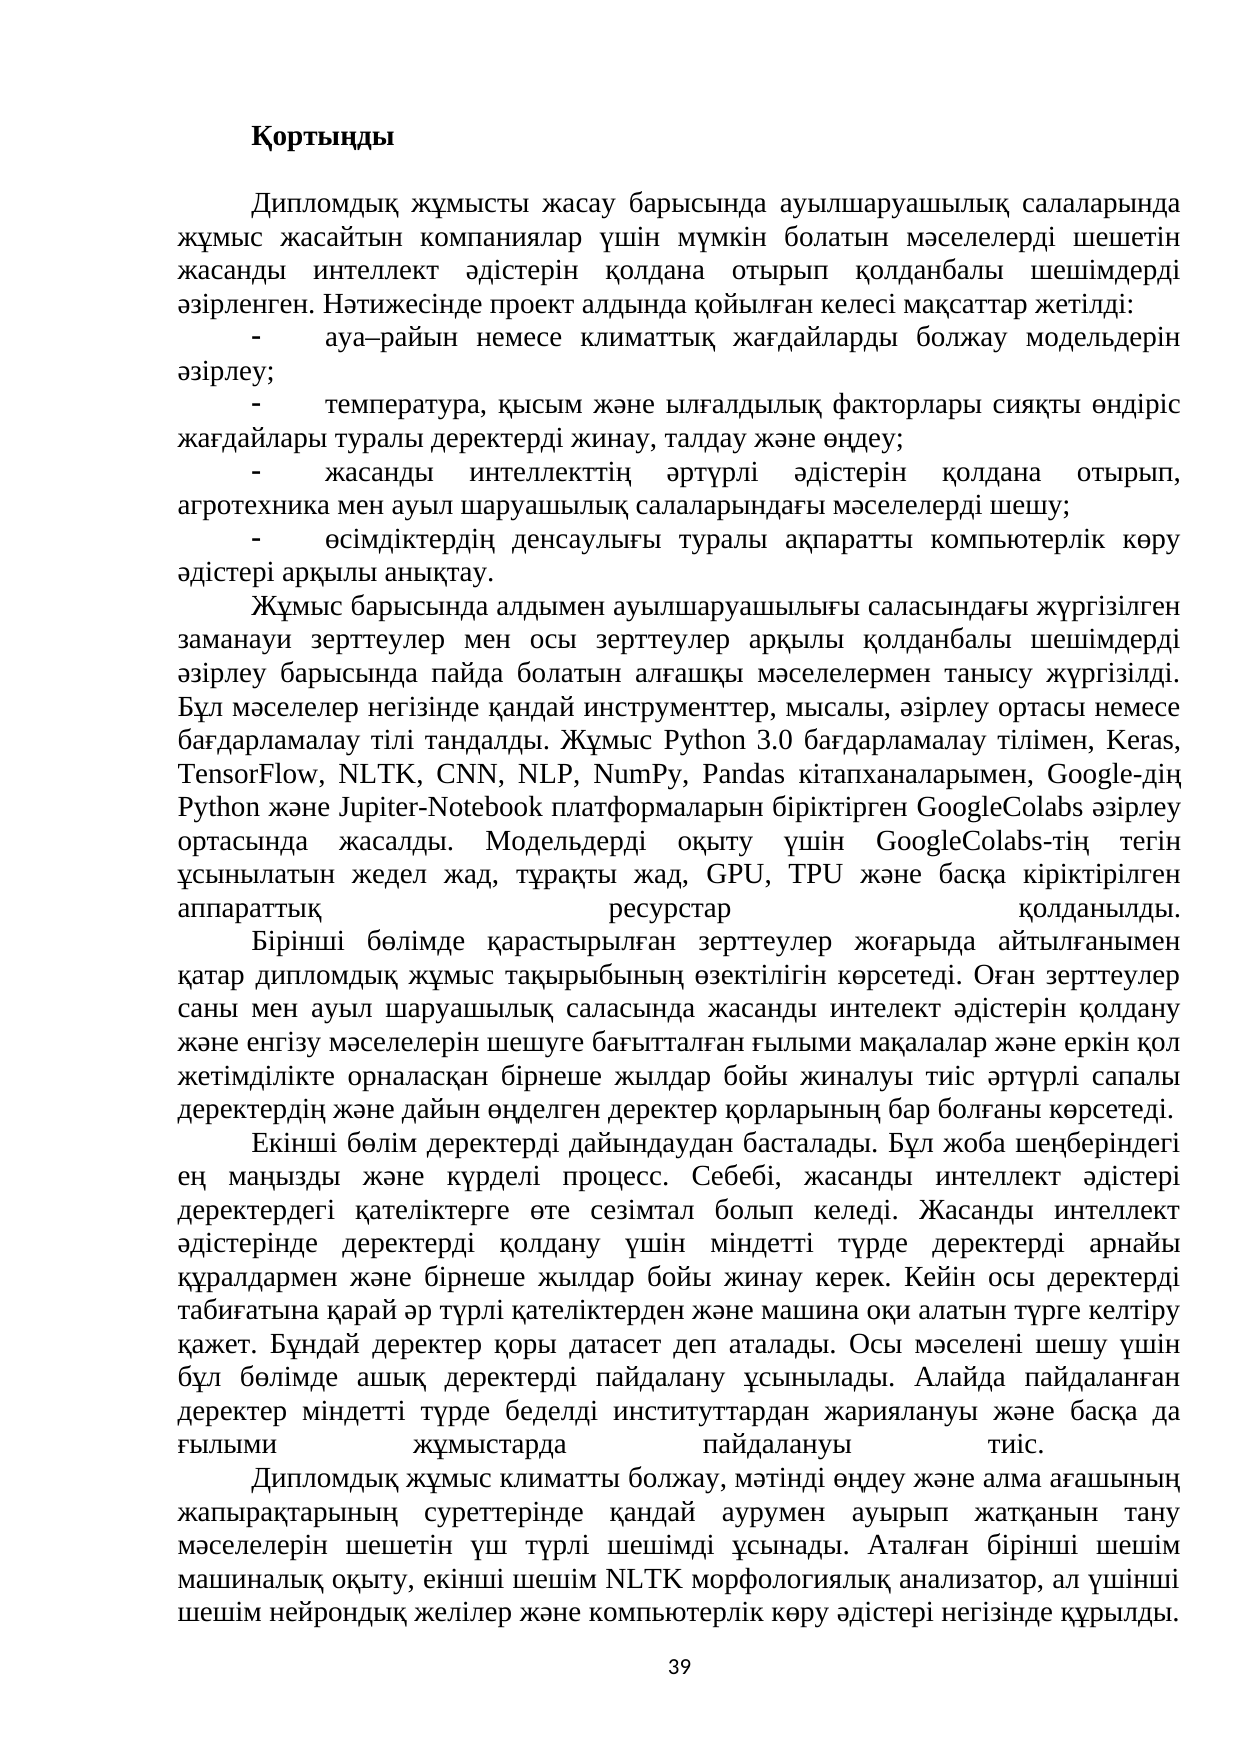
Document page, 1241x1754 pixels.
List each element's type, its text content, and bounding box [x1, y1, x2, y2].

text Қортыңды [177, 118, 1181, 152]
text Екінші бөлім деректерді дайындаудан басталады. Бұл жоба шеңберіндегі ең маңызды және күрделі процесс. Себебі, жасанды интеллект әдістері деректердегі қателіктерге өте сезімтал болып келеді. Жасанды интеллект әдістерінде деректерді қолдану үшін міндетті түрде деректерді арнайы құралдармен және бірнеше жылдар бойы жинау керек. Кейін осы деректерді табиғатына қарай әр түрлі қателіктерден және машина оқи алатын түрге келтіру қажет. Бұндай деректер қоры датасет деп аталады. Осы мәселені шешу үшін бұл бөлімде ашық деректерді пайдалану ұсынылады. Алайда пайдаланған деректер міндетті түрде беделді институттардан жариялануы және басқа да ғылыми жұмыстарда пайдалануы тиіс. Дипломдық жұмыс климатты болжау, мәтінді өңдеу және алма ағашының жапырақтарының суреттерінде қандай аурумен ауырып жатқанын тану мәселелерін шешетін үш түрлі шешімді ұсынады. Аталған бірінші шешім машиналық оқыту, екінші шешім NLTK морфологиялық анализатор, ал үшінші шешім нейрондық желілер және компьютерлік көру әдістері негізінде құрылды. [177, 1125, 1181, 1628]
text Жұмыс барысында алдымен ауылшаруашылығы саласындағы жүргізілген заманауи зерттеулер мен осы зерттеулер арқылы қолданбалы шешімдерді әзірлеу барысында пайда болатын алғашқы мәселелермен танысу жүргізілді. Бұл мәселелер негізінде қандай инструменттер, мысалы, әзірлеу ортасы немесе бағдарламалау тілі тандалды. Жұмыс Python 3.0 бағдарламалау тілімен, Keras, TensorFlow, NLTK, CNN, NLP, NumPy, Pandas кітапханаларымен, Google-дің Python және Jupiter-Notebook платформаларын біріктірген GoogleColabs әзірлеу ортасында жасалды. Модельдерді оқыту үшін GoogleColabs-тің тегін ұсынылатын жедел жад, тұрақты жад, GPU, TPU және басқа кіріктірілген аппараттық ресурстар қолданылды. Бірінші бөлімде қарастырылған зерттеулер жоғарыда айтылғанымен қатар дипломдық жұмыс тақырыбының өзектілігін көрсетеді. Оған зерттеулер саны мен ауыл шаруашылық саласында жасанды интелект әдістерін қолдану және енгізу мәселелерін шешуге бағытталған ғылыми мақалалар және еркін қол жетімділікте орналасқан бірнеше жылдар бойы жиналуы тиіс әртүрлі сапалы деректердің және дайын өңделген деректер қорларының бар болғаны көрсетеді. [177, 588, 1181, 1125]
list ауа–райын немесе климаттық жағдайларды болжау модельдерін әзірлеу; [177, 319, 1181, 387]
text Дипломдық жұмысты жасау барысында ауылшаруашылық салаларында жұмыс жасайтын компаниялар үшін мүмкін болатын мәселелерді шешетін жасанды интеллект әдістерін қолдана отырып қолданбалы шешімдерді әзірленген. Нәтижесінде проект алдында қойылған келесі мақсаттар жетілді: [177, 185, 1181, 319]
list жасанды интеллекттің әртүрлі әдістерін қолдана отырып, агротехника мен ауыл шаруашылық салаларындағы мәселелерді шешу; [177, 454, 1181, 521]
list өсімдіктердің денсаулығы туралы ақпаратты компьютерлік көру әдістері арқылы анықтау. [177, 521, 1181, 588]
list температура, қысым және ылғалдылық факторлары сияқты өндіріс жағдайлары туралы деректерді жинау, талдау және өңдеу; [177, 387, 1181, 454]
